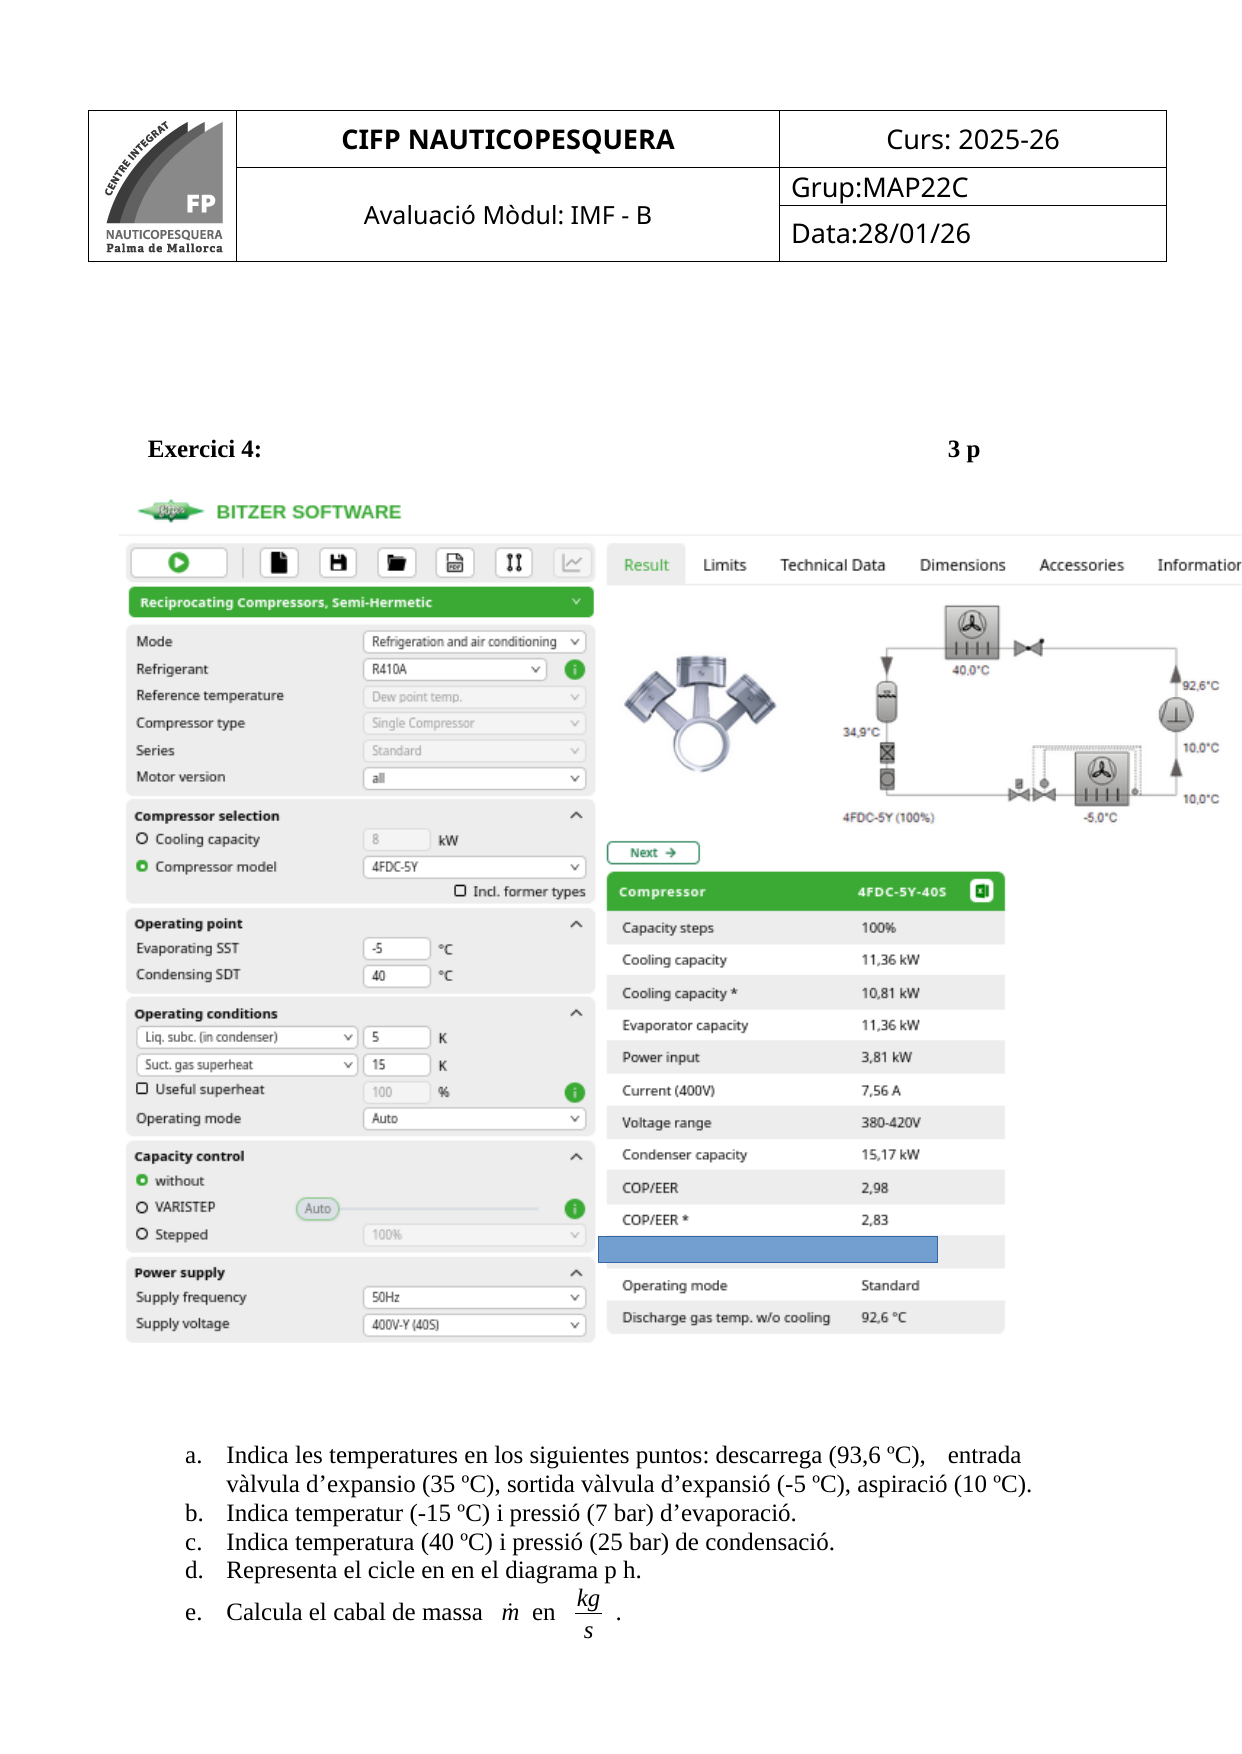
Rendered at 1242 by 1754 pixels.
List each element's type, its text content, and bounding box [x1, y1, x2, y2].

list Indica temperatur (-15 ºC) i pressió (7 bar) d’evaporació. [185, 1498, 1094, 1527]
picture [100, 111, 229, 260]
list Indica les temperatures en los siguientes puntos: descarrega (93,6 ºC), entrada vàlvula d’expansio (35 ºC), sortida vàlvula d’expansió (-5 ºC), aspiració (10 ºC). [185, 1440, 1094, 1498]
list Indica temperatura (40 ºC) i pressió (25 bar) de condensació. [185, 1527, 1094, 1555]
list Representa el cicle en en el diagrama p h. [185, 1555, 1094, 1584]
list Calcula el cabal de massa en . [185, 1584, 1094, 1643]
text Exercici 4: 3 p [148, 434, 1094, 463]
picture [119, 491, 1242, 1356]
